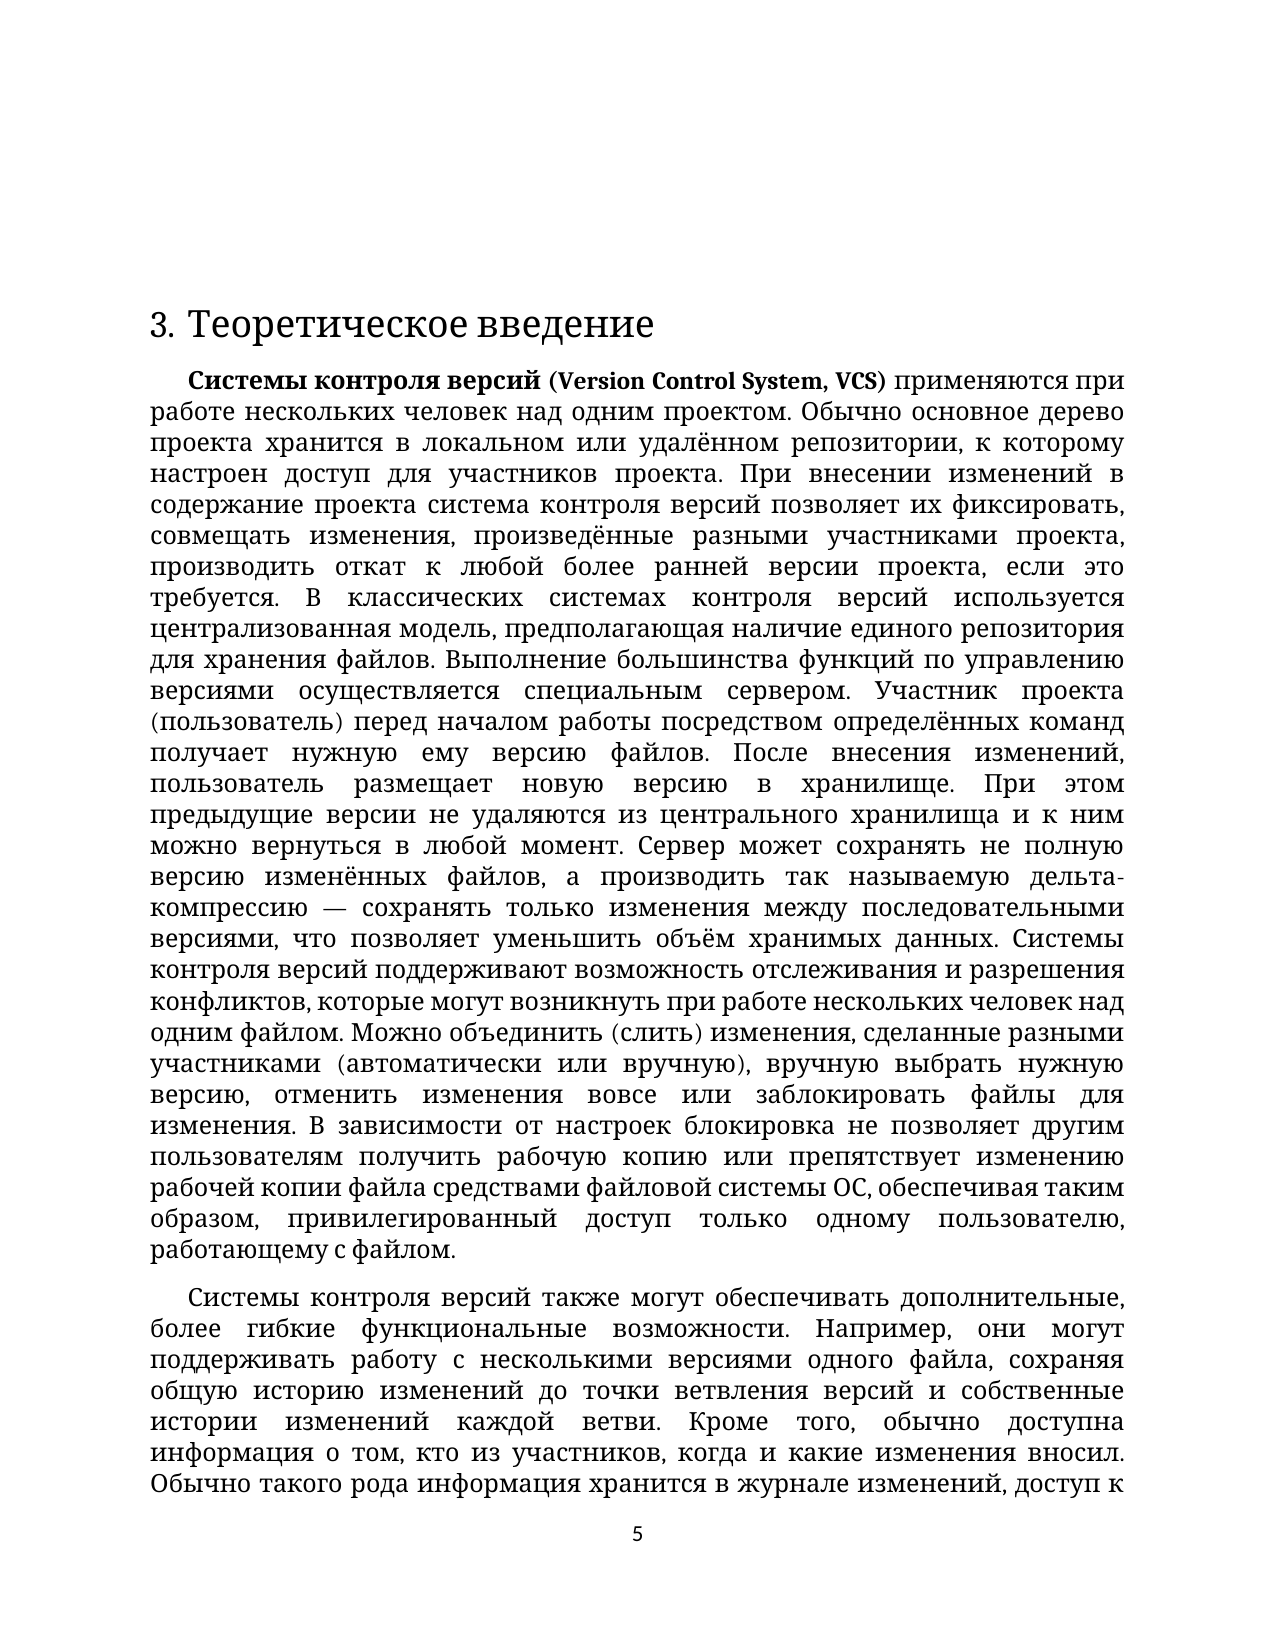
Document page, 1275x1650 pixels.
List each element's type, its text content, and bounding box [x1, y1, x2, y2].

text Системы контроля версий также могут обеспечивать дополнительные, более гибкие функциональные возможности. Например, они могут поддерживать работу с несколькими версиями одного файла, сохраняя общую историю изменений до точки ветвления версий и собственные истории изменений каждой ветви. Кроме того, обычно доступна информация о том, кто из участников, когда и какие изменения вносил. Обычно такого рода информация хранится в журнале изменений, доступ к [150, 1283, 1125, 1498]
list Теоретическое введение [150, 303, 1125, 347]
text Системы контроля версий (Version Control System, VCS) применяются при работе нескольких человек над одним проектом. Обычно основное дерево проекта хранится в локальном или удалённом репозитории, к которому настроен доступ для участников проекта. При внесении изменений в содержание проекта система контроля версий позволяет их фиксировать, совмещать изменения, произведённые разными участниками проекта, производить откат к любой более ранней версии проекта, если это требуется. В классических системах контроля версий используется централизованная модель, предполагающая наличие единого репозитория для хранения файлов. Выполнение большинства функций по управлению версиями осуществляется специальным сервером. Участник проекта (пользователь) перед началом работы посредством определённых команд получает нужную ему версию файлов. После внесения изменений, пользователь размещает новую версию в хранилище. При этом предыдущие версии не удаляются из центрального хранилища и к ним можно вернуться в любой момент. Сервер может сохранять не полную версию изменённых файлов, а производить так называемую дельта-компрессию — сохранять только изменения между последовательными версиями, что позволяет уменьшить объём хранимых данных. Системы контроля версий поддерживают возможность отслеживания и разрешения конфликтов, которые могут возникнуть при работе нескольких человек над одним файлом. Можно объединить (слить) изменения, сделанные разными участниками (автоматически или вручную), вручную выбрать нужную версию, отменить изменения вовсе или заблокировать файлы для изменения. В зависимости от настроек блокировка не позволяет другим пользователям получить рабочую копию или препятствует изменению рабочей копии файла средствами файловой системы ОС, обеспечивая таким образом, привилегированный доступ только одному пользователю, работающему с файлом. [150, 367, 1125, 1264]
